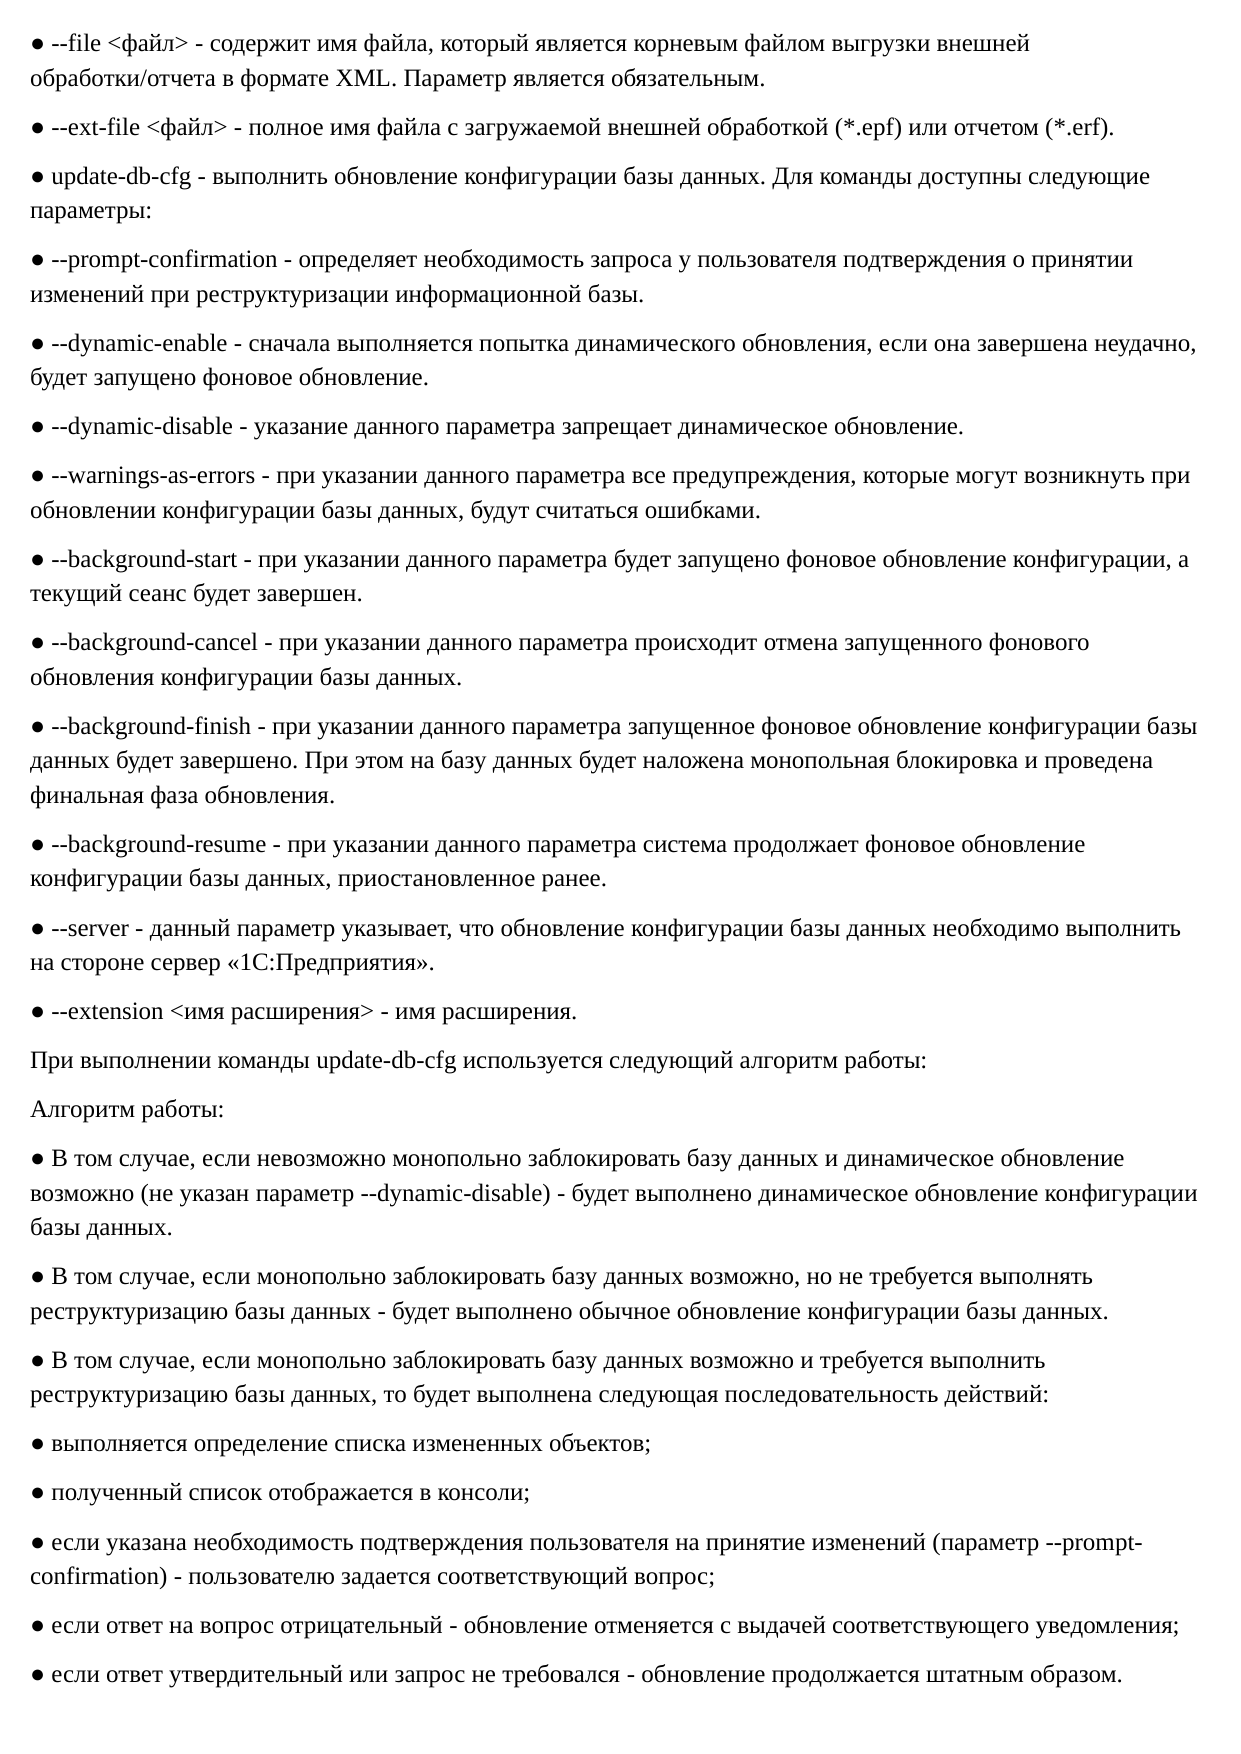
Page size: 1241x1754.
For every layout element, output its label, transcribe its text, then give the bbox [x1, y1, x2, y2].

text ● В том случае, если монопольно заблокировать базу данных возможно и требуется выполнить реструктуризацию базы данных, то будет выполнена следующая последовательность действий: [30, 1345, 1211, 1408]
text ● --prompt-confirmation ‑ определяет необходимость запроса у пользователя подтверждения о принятии изменений при реструктуризации информационной базы. [30, 244, 1211, 307]
text ● если ответ на вопрос отрицательный ‑ обновление отменяется с выдачей соответствующего уведомления; [30, 1610, 1211, 1639]
text ● --server ‑ данный параметр указывает, что обновление конфигурации базы данных необходимо выполнить на стороне сервер «1С:Предприятия». [30, 913, 1211, 976]
text ● В том случае, если монопольно заблокировать базу данных возможно, но не требуется выполнять реструктуризацию базы данных ‑ будет выполнено обычное обновление конфигурации базы данных. [30, 1261, 1211, 1324]
text ● выполняется определение списка измененных объектов; [30, 1428, 1211, 1457]
text ● --extension <имя расширения> ‑ имя расширения. [30, 996, 1211, 1025]
text ● --background-finish ‑ при указании данного параметра запущенное фоновое обновление конфигурации базы данных будет завершено. При этом на базу данных будет наложена монопольная блокировка и проведена финальная фаза обновления. [30, 711, 1211, 809]
text ● --warnings-as-errors ‑ при указании данного параметра все предупреждения, которые могут возникнуть при обновлении конфигурации базы данных, будут считаться ошибками. [30, 460, 1211, 524]
text ● если указана необходимость подтверждения пользователя на принятие изменений (параметр --prompt-confirmation) ‑ пользователю задается соответствующий вопрос; [30, 1527, 1211, 1590]
text ● полученный список отображается в консоли; [30, 1477, 1211, 1506]
text ● если ответ утвердительный или запрос не требовался ‑ обновление продолжается штатным образом. [30, 1659, 1211, 1688]
text ● В том случае, если невозможно монопольно заблокировать базу данных и динамическое обновление возможно (не указан параметр --dynamic-disable) ‑ будет выполнено динамическое обновление конфигурации базы данных. [30, 1143, 1211, 1241]
text Алгоритм работы: [30, 1094, 1211, 1123]
text ● --background-start ‑ при указании данного параметра будет запущено фоновое обновление конфигурации, а текущий сеанс будет завершен. [30, 544, 1211, 607]
text ● --dynamic-enable ‑ сначала выполняется попытка динамического обновления, если она завершена неудачно, будет запущено фоновое обновление. [30, 328, 1211, 391]
text ● --ext-file <файл> ‑ полное имя файла с загружаемой внешней обработкой (*.epf) или отчетом (*.erf). [30, 112, 1211, 140]
text ● --background-resume ‑ при указании данного параметра система продолжает фоновое обновление конфигурации базы данных, приостановленное ранее. [30, 829, 1211, 892]
text ● update-db-cfg ‑ выполнить обновление конфигурации базы данных. Для команды доступны следующие параметры: [30, 161, 1211, 224]
text ● --background-cancel ‑ при указании данного параметра происходит отмена запущенного фонового обновления конфигурации базы данных. [30, 627, 1211, 691]
text ● --dynamic-disable ‑ указание данного параметра запрещает динамическое обновление. [30, 411, 1211, 440]
text ● --file <файл> ‑ содержит имя файла, который является корневым файлом выгрузки внешней обработки/отчета в формате XML. Параметр является обязательным. [30, 28, 1211, 91]
text При выполнении команды update-db-cfg используется следующий алгоритм работы: [30, 1045, 1211, 1074]
